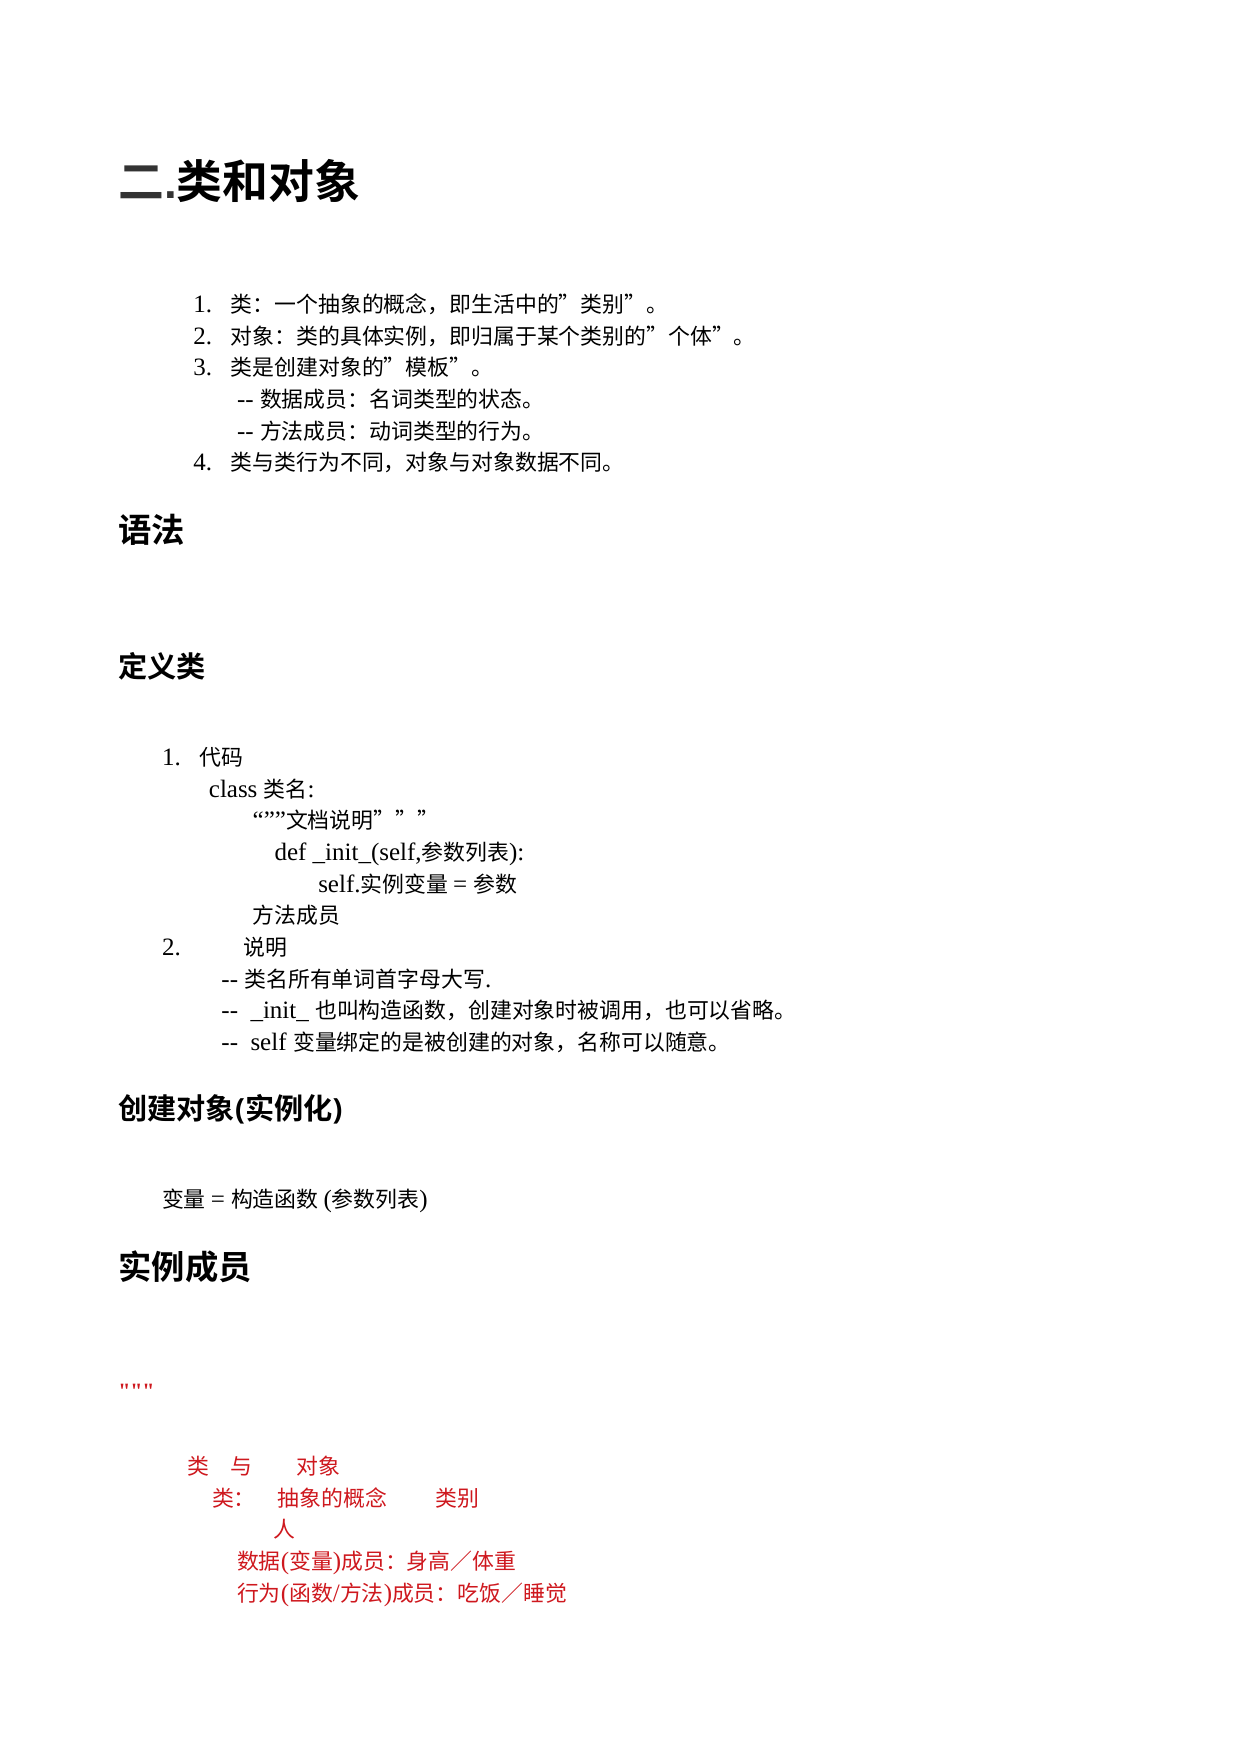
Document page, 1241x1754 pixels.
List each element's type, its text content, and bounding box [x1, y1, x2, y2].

subtitle 语法 [118, 504, 1122, 552]
text -- 方法成员：动词类型的行为。 [193, 414, 1122, 445]
text class 类名: [209, 772, 1122, 803]
list 代码 [162, 740, 1122, 772]
list 类 与 对象 [118, 1449, 1122, 1481]
list 对象：类的具体实例，即归属于某个类别的”个体”。 [193, 319, 1122, 350]
subtitle """ [118, 1378, 1122, 1403]
text 方法成员 [231, 898, 1122, 930]
list -- _init_ 也叫构造函数，创建对象时被调用，也可以省略。 [199, 993, 1122, 1025]
text “””文档说明””” [209, 803, 1122, 835]
subtitle 实例成员 [118, 1241, 1122, 1289]
list 人 [118, 1512, 1122, 1544]
list 类与类行为不同，对象与对象数据不同。 [193, 445, 1122, 477]
subtitle 定义类 [118, 644, 1122, 686]
subtitle 二.类和对象 [118, 145, 1122, 212]
list 数据(变量)成员：身高／体重 [118, 1544, 1122, 1576]
list 类： 抽象的概念 类别 [118, 1481, 1122, 1512]
list 类是创建对象的”模板”。 [193, 350, 1122, 382]
list 说明 [162, 930, 1122, 962]
subtitle 创建对象(实例化) [118, 1086, 1122, 1128]
text 变量 = 构造函数 (参数列表) [118, 1182, 1122, 1214]
text -- 数据成员：名词类型的状态。 [193, 382, 1122, 414]
list 类：一个抽象的概念，即生活中的”类别”。 [193, 287, 1122, 319]
list 行为(函数/方法)成员：吃饭／睡觉 [118, 1576, 1122, 1607]
text def _init_(self,参数列表): [231, 835, 1122, 867]
text self.实例变量 = 参数 [231, 867, 1122, 898]
list -- 类名所有单词首字母大写. [199, 962, 1122, 993]
list -- self 变量绑定的是被创建的对象，名称可以随意。 [199, 1025, 1122, 1057]
